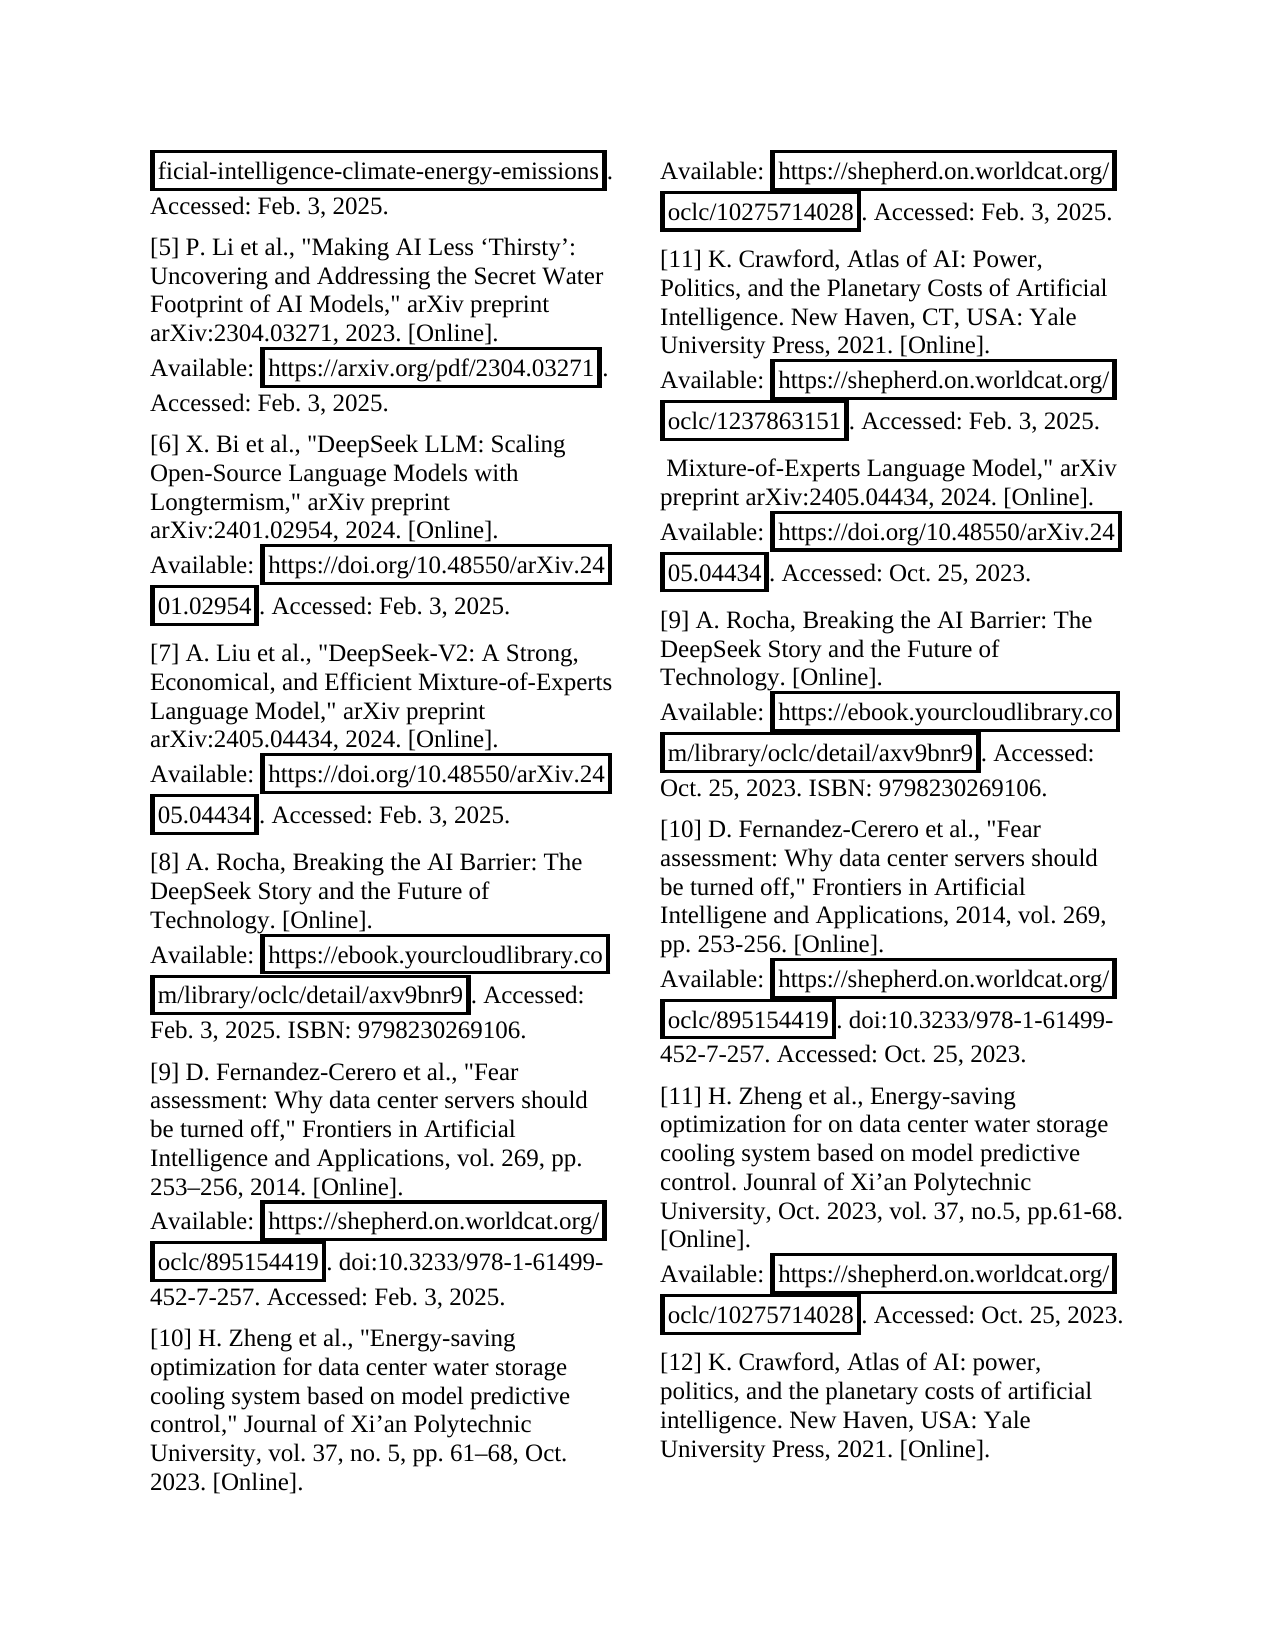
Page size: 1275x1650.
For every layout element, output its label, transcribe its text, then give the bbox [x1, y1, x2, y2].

text [10] H. Zheng et al., "Energy-saving optimization for data center water storage cooling system based on model predictive control," Journal of Xi’an Polytechnic University, vol. 37, no. 5, pp. 61–68, Oct. 2023. [Online]. Available: https://shepherd.on.worldcat.org/oclc/10275714028. Accessed: Feb. 3, 2025. [665, 194, 857, 228]
text ficial-intelligence-climate-energy-emissions. Accessed: Feb. 3, 2025. [150, 150, 615, 219]
text [8] A. Rocha, Breaking the AI Barrier: The DeepSeek Story and the Future of Technology. [Online]. Available: https://ebook.yourcloudlibrary.com/library/oclc/detail/axv9bnr9. Accessed: Feb. 3, 2025. ISBN: 9798230269106. [150, 847, 615, 1044]
text [6] X. Bi et al., "DeepSeek LLM: Scaling Open-Source Language Models with Longtermism," arXiv preprint arXiv:2401.02954, 2024. [Online]. Available: https://doi.org/10.48550/arXiv.2401.02954. Accessed: Feb. 3, 2025. [150, 429, 615, 626]
text Mixture-of-Experts Language Model," arXiv preprint arXiv:2405.04434, 2024. [Online]. Available: https://doi.org/10.48550/arXiv.2405.04434. Accessed: Oct. 25, 2023. [660, 453, 1125, 592]
text [10] H. Zheng et al., "Energy-saving optimization for data center water storage cooling system based on model predictive control," Journal of Xi’an Polytechnic University, vol. 37, no. 5, pp. 61–68, Oct. 2023. [Online]. Available: https://shepherd.on.worldcat.org/oclc/10275714028. Accessed: Feb. 3, 2025. [861, 150, 1125, 232]
text [11] H. Zheng et al., Energy-saving optimization for on data center water storage cooling system based on model predictive control. Jounral of Xi’an Polytechnic University, Oct. 2023, vol. 37, no.5, pp.61-68. [Online]. Available: https://shepherd.on.worldcat.org/oclc/10275714028. Accessed: Oct. 25, 2023. [660, 1081, 1125, 1335]
text [5] P. Li et al., "Making AI Less ‘Thirsty’: Uncovering and Addressing the Secret Water Footprint of AI Models," arXiv preprint arXiv:2304.03271, 2023. [Online]. Available: https://arxiv.org/pdf/2304.03271. Accessed: Feb. 3, 2025. [150, 232, 615, 417]
text [10] H. Zheng et al., "Energy-saving optimization for data center water storage cooling system based on model predictive control," Journal of Xi’an Polytechnic University, vol. 37, no. 5, pp. 61–68, Oct. 2023. [Online]. Available: https://shepherd.on.worldcat.org/oclc/10275714028. Accessed: Feb. 3, 2025. [150, 1323, 615, 1496]
text [12] K. Crawford, Atlas of AI: power, politics, and the planetary costs of artificial intelligence. New Haven, USA: Yale University Press, 2021. [Online]. Available: https://shepherd.on.worldcat.org/oclc/1237863151. Accessed: Oct. 25, 2023. [660, 1347, 1125, 1462]
text [9] D. Fernandez-Cerero et al., "Fear assessment: Why data center servers should be turned off," Frontiers in Artificial Intelligence and Applications, vol. 269, pp. 253–256, 2014. [Online]. Available: https://shepherd.on.worldcat.org/oclc/895154419. doi:10.3233/978-1-61499-452-7-257. Accessed: Feb. 3, 2025. [150, 1057, 615, 1311]
text [11] K. Crawford, Atlas of AI: Power, Politics, and the Planetary Costs of Artificial Intelligence. New Haven, CT, USA: Yale University Press, 2021. [Online]. Available: https://shepherd.on.worldcat.org/oclc/1237863151. Accessed: Feb. 3, 2025. [660, 244, 1125, 441]
text [9] A. Rocha, Breaking the AI Barrier: The DeepSeek Story and the Future of Technology. [Online]. Available: https://ebook.yourcloudlibrary.com/library/oclc/detail/axv9bnr9. Accessed: Oct. 25, 2023. ISBN: 9798230269106. [660, 605, 1125, 802]
text [7] A. Liu et al., "DeepSeek-V2: A Strong, Economical, and Efficient Mixture-of-Experts Language Model," arXiv preprint arXiv:2405.04434, 2024. [Online]. Available: https://doi.org/10.48550/arXiv.2405.04434. Accessed: Feb. 3, 2025. [150, 638, 615, 835]
text [10] D. Fernandez-Cerero et al., "Fear assessment: Why data center servers should be turned off," Frontiers in Artificial Intelligene and Applications, 2014, vol. 269, pp. 253-256. [Online]. Available: https://shepherd.on.worldcat.org/oclc/895154419. doi:10.3233/978-1-61499-452-7-257. Accessed: Oct. 25, 2023. [660, 814, 1125, 1068]
text [10] H. Zheng et al., "Energy-saving optimization for data center water storage cooling system based on model predictive control," Journal of Xi’an Polytechnic University, vol. 37, no. 5, pp. 61–68, Oct. 2023. [Online]. Available: https://shepherd.on.worldcat.org/oclc/10275714028. Accessed: Feb. 3, 2025. [775, 153, 1112, 188]
